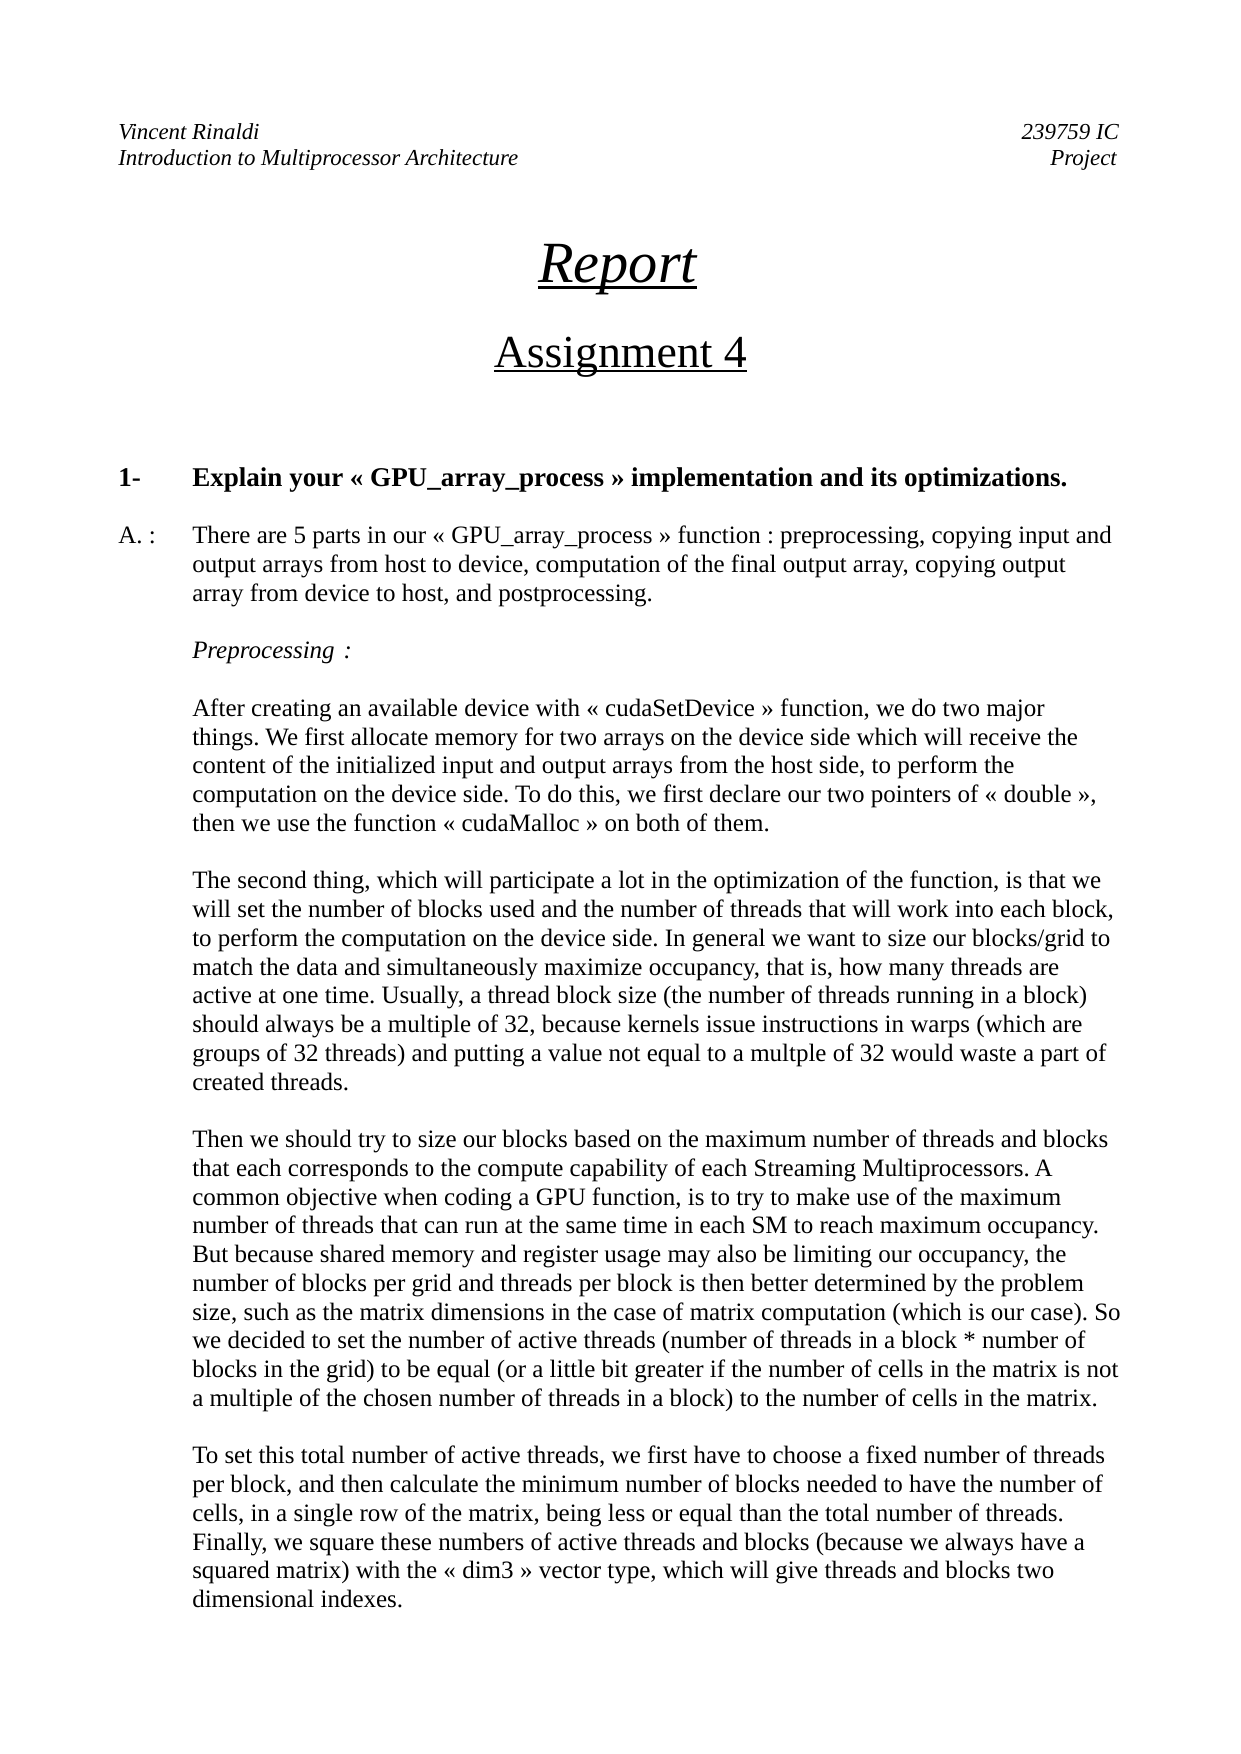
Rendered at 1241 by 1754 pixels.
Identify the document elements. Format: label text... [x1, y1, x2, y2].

text Vincent Rinaldi 239759 IC [118, 118, 1122, 144]
text The second thing, which will participate a lot in the optimization of the function, is that we will set the number of blocks used and the number of threads that will work into each block, to perform the computation on the device side. In general we want to size our blocks/grid to match the data and simultaneously maximize occupancy, that is, how many threads are active at one time. Usually, a thread block size (the number of threads running in a block) should always be a multiple of 32, because kernels issue instructions in warps (which are groups of 32 threads) and putting a value not equal to a multple of 32 would waste a part of created threads. [118, 866, 1122, 1096]
text Preprocessing : [118, 636, 1122, 664]
text Assignment 4 [118, 324, 1122, 377]
text To set this total number of active threads, we first have to choose a fixed number of threads per block, and then calculate the minimum number of blocks needed to have the number of cells, in a single row of the matrix, being less or equal than the total number of threads. Finally, we square these numbers of active threads and blocks (because we always have a squared matrix) with the « dim3 » vector type, which will give threads and blocks two dimensional indexes. [118, 1441, 1122, 1613]
text After creating an available device with « cudaSetDevice » function, we do two major things. We first allocate memory for two arrays on the device side which will receive the content of the initialized input and output arrays from the host side, to perform the computation on the device side. To do this, we first declare our two pointers of « double », then we use the function « cudaMalloc » on both of them. [118, 693, 1122, 837]
text Introduction to Multiprocessor Architecture Project [118, 144, 1122, 171]
text A. : There are 5 parts in our « GPU_array_process » function : preprocessing, copying input and output arrays from host to device, computation of the final output array, copying output array from device to host, and postprocessing. [118, 521, 1122, 607]
text 1- Explain your « GPU_array_process » implementation and its optimizations. [118, 461, 1122, 492]
text Report [118, 228, 1122, 295]
text Then we should try to size our blocks based on the maximum number of threads and blocks that each corresponds to the compute capability of each Streaming Multiprocessors. A common objective when coding a GPU function, is to try to make use of the maximum number of threads that can run at the same time in each SM to reach maximum occupancy. But because shared memory and register usage may also be limiting our occupancy, the number of blocks per grid and threads per block is then better determined by the problem size, such as the matrix dimensions in the case of matrix computation (which is our case). So we decided to set the number of active threads (number of threads in a block * number of blocks in the grid) to be equal (or a little bit greater if the number of cells in the matrix is not a multiple of the chosen number of threads in a block) to the number of cells in the matrix. [118, 1124, 1122, 1412]
